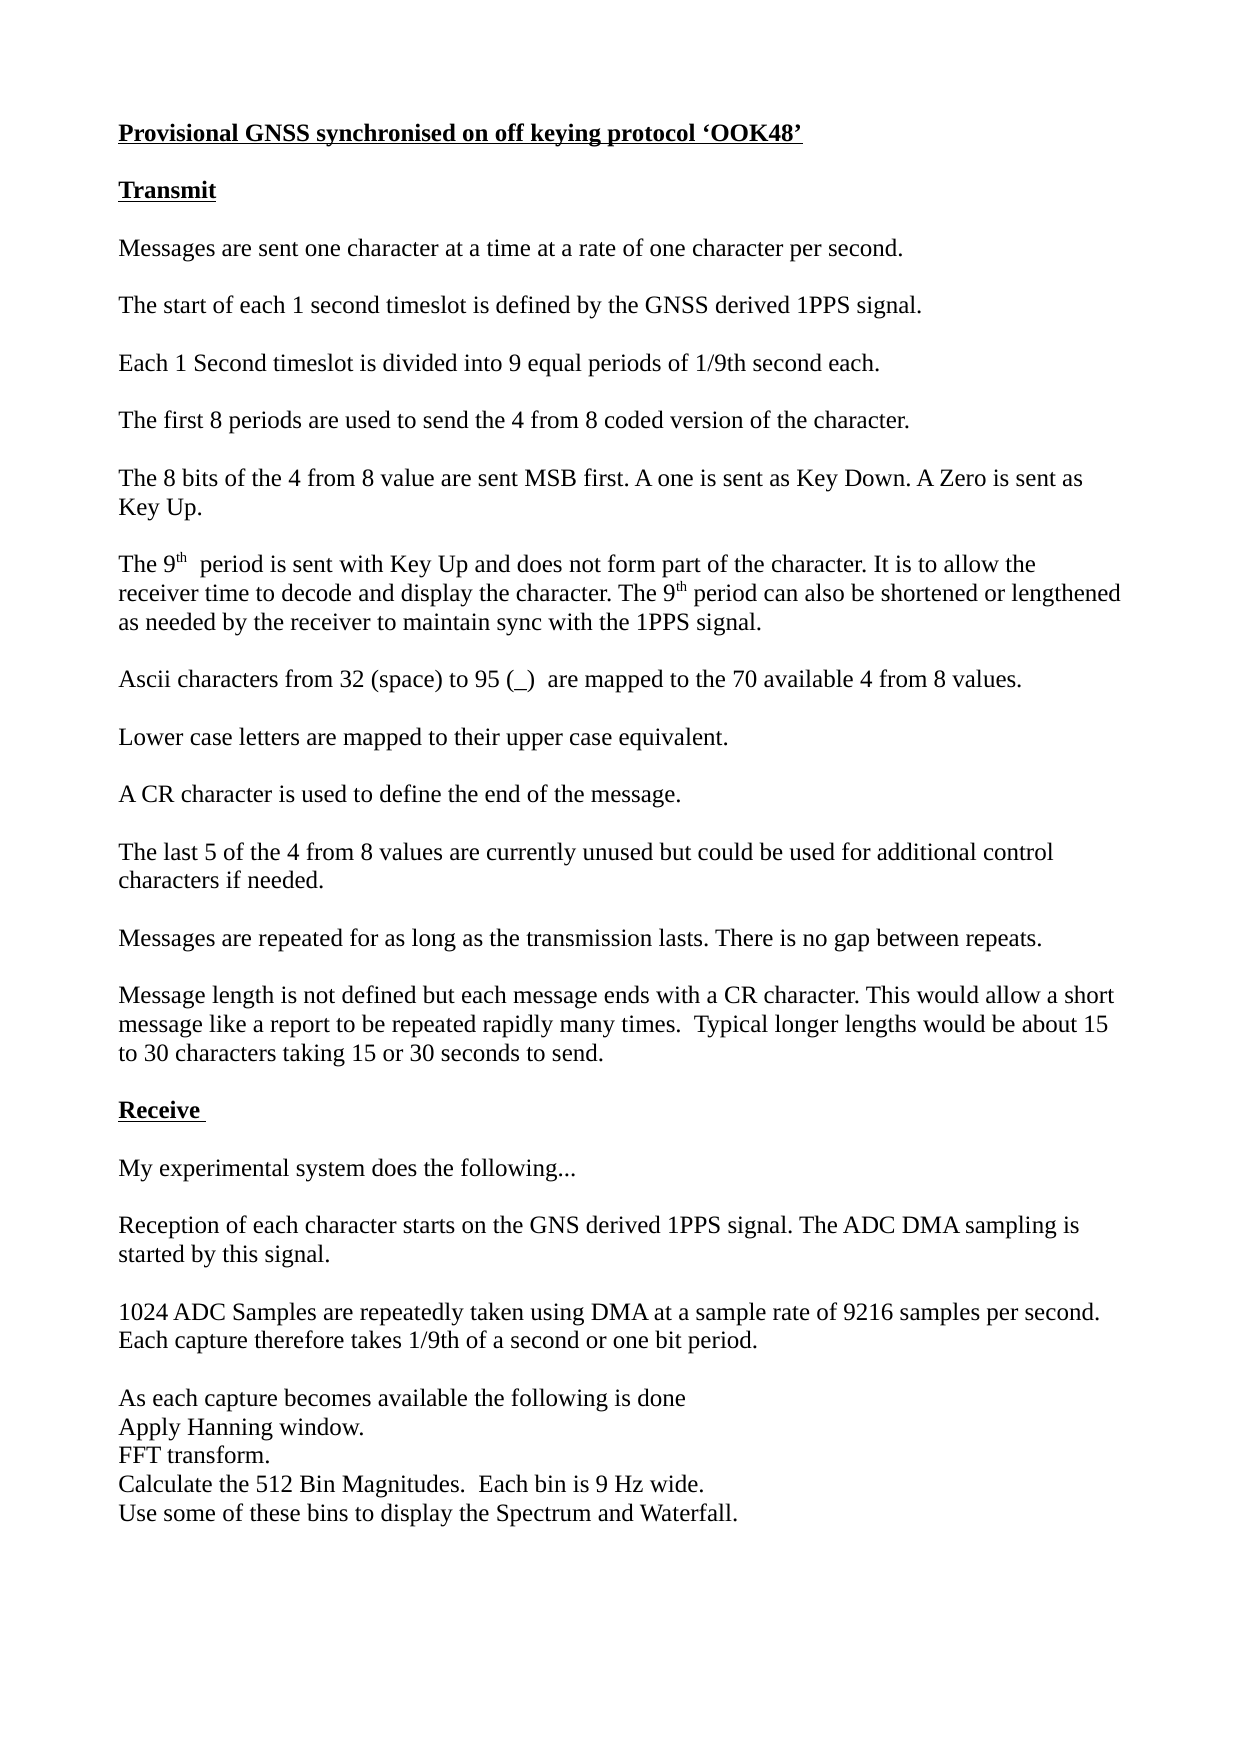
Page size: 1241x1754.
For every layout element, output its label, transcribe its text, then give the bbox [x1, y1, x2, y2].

text Use some of these bins to display the Spectrum and Waterfall. [118, 1498, 1122, 1527]
text Apply Hanning window. [118, 1412, 1122, 1441]
text Each 1 Second timeslot is divided into 9 equal periods of 1/9th second each. [118, 348, 1122, 377]
text The 8 bits of the 4 from 8 value are sent MSB first. A one is sent as Key Down. A Zero is sent as Key Up. [118, 463, 1122, 521]
text Message length is not defined but each message ends with a CR character. This would allow a short message like a report to be repeated rapidly many times. Typical longer lengths would be about 15 to 30 characters taking 15 or 30 seconds to send. [118, 981, 1122, 1067]
text A CR character is used to define the end of the message. [118, 779, 1122, 808]
text My experimental system does the following... [118, 1153, 1122, 1182]
text Provisional GNSS synchronised on off keying protocol ‘OOK48’ [118, 118, 1122, 147]
text The start of each 1 second timeslot is defined by the GNSS derived 1PPS signal. [118, 291, 1122, 319]
text Calculate the 512 Bin Magnitudes. Each bin is 9 Hz wide. [118, 1469, 1122, 1498]
text The last 5 of the 4 from 8 values are currently unused but could be used for additional control characters if needed. [118, 837, 1122, 894]
text Reception of each character starts on the GNS derived 1PPS signal. The ADC DMA sampling is started by this signal. [118, 1211, 1122, 1268]
text Messages are sent one character at a time at a rate of one character per second. [118, 233, 1122, 262]
text The first 8 periods are used to send the 4 from 8 coded version of the character. [118, 406, 1122, 434]
text As each capture becomes available the following is done [118, 1383, 1122, 1412]
text Messages are repeated for as long as the transmission lasts. There is no gap between repeats. [118, 923, 1122, 952]
text Ascii characters from 32 (space) to 95 (_) are mapped to the 70 available 4 from 8 values. [118, 664, 1122, 693]
text FFT transform. [118, 1441, 1122, 1469]
text Receive [118, 1096, 1122, 1124]
text Transmit [118, 176, 1122, 204]
text 1024 ADC Samples are repeatedly taken using DMA at a sample rate of 9216 samples per second. Each capture therefore takes 1/9th of a second or one bit period. [118, 1297, 1122, 1354]
text Lower case letters are mapped to their upper case equivalent. [118, 722, 1122, 751]
text The 9th period is sent with Key Up and does not form part of the character. It is to allow the receiver time to decode and display the character. The 9th period can also be shortened or lengthened as needed by the receiver to maintain sync with the 1PPS signal. [118, 549, 1122, 636]
